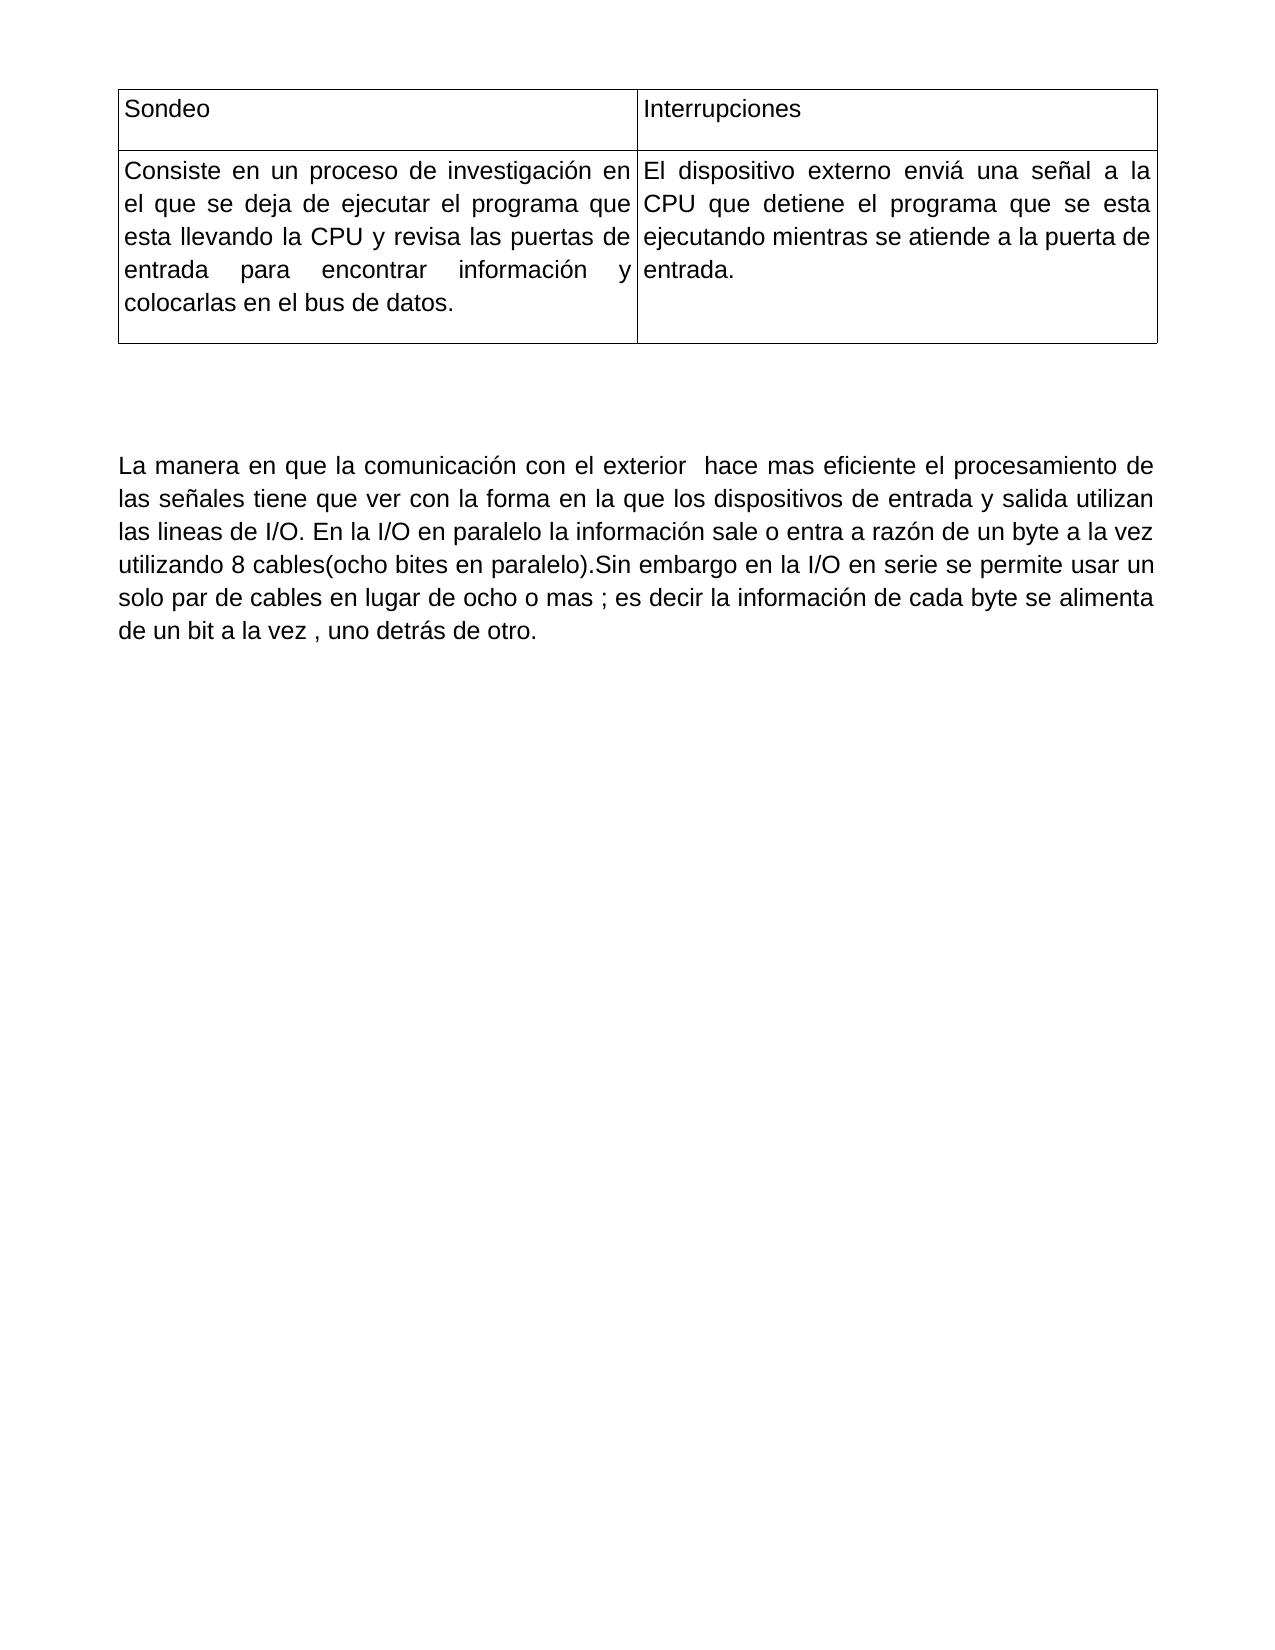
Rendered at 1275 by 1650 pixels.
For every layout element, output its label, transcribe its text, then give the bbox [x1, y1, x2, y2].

table_cell Consiste en un proceso de investigación en el que se deja de ejecutar el programa que esta llevando la CPU y revisa las puertas de entrada para encontrar información y colocarlas en el bus de datos. [119, 151, 637, 343]
table_cell El dispositivo externo enviá una señal a la CPU que detiene el programa que se esta ejecutando mientras se atiende a la puerta de entrada. [638, 151, 1157, 343]
text La manera en que la comunicación con el exterior hace mas eficiente el procesamiento de las señales tiene que ver con la forma en la que los dispositivos de entrada y salida utilizan las lineas de I/O. En la I/O en paralelo la información sale o entra a razón de un byte a la vez utilizando 8 cables(ocho bites en paralelo).Sin embargo en la I/O en serie se permite usar un solo par de cables en lugar de ocho o mas ; es decir la información de cada byte se alimenta de un bit a la vez , uno detrás de otro. [118, 451, 1157, 645]
table_header Interrupciones [638, 90, 1157, 150]
table_header Sondeo [119, 90, 637, 150]
